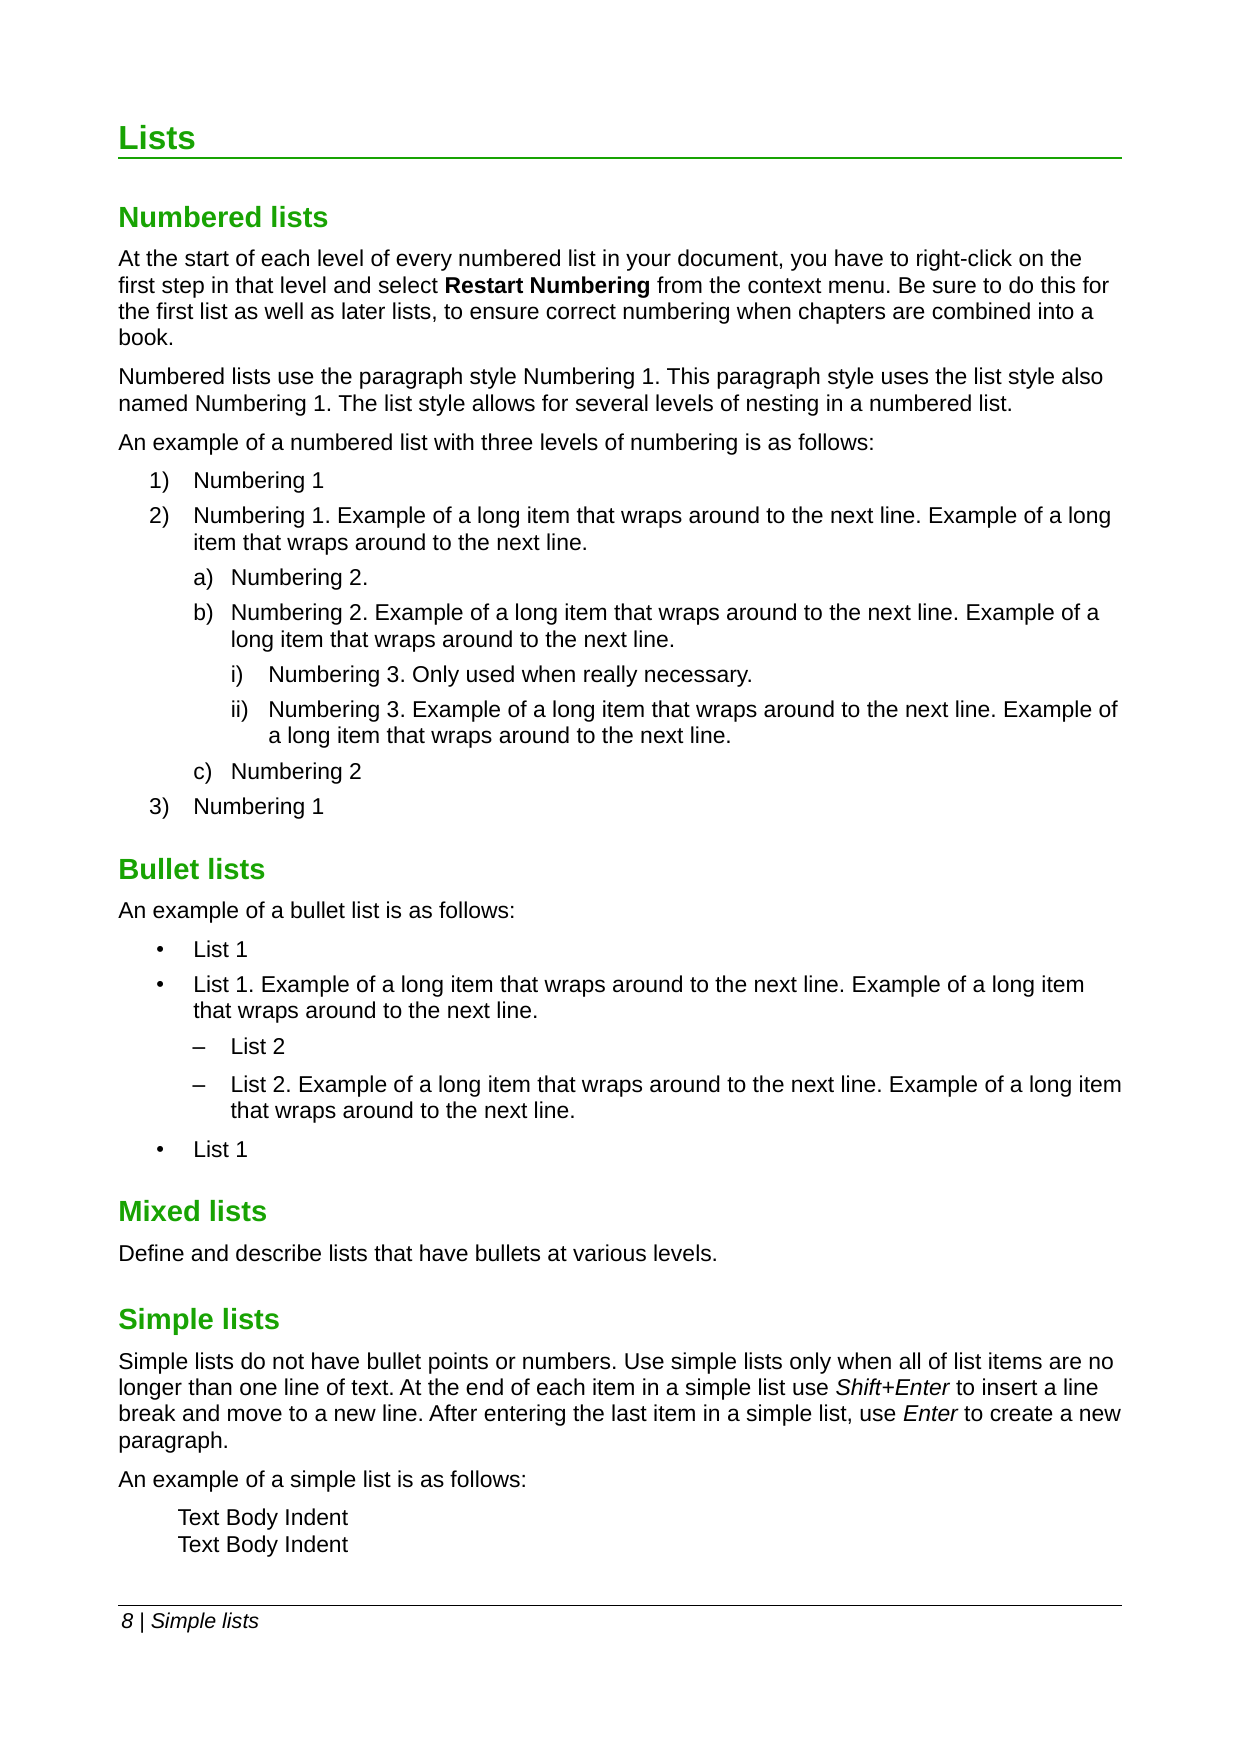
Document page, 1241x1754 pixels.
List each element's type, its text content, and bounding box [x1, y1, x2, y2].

text An example of a numbered list with three levels of numbering is as follows: [118, 428, 1122, 455]
text An example of a bullet list is as follows: [118, 897, 1122, 923]
subtitle Simple lists [118, 1302, 1122, 1336]
subtitle Numbered lists [118, 200, 1122, 233]
list List 1 [156, 1136, 1122, 1162]
text Simple lists do not have bullet points or numbers. Use simple lists only when all of list items are no longer than one line of text. At the end of each item in a simple list use Shift+Enter to insert a line break and move to a new line. After entering the last item in a simple list, use Enter to create a new paragraph. [118, 1348, 1122, 1453]
list Numbering 1 [169, 793, 1122, 819]
text At the start of each level of every numbered list in your document, you have to right-click on the first step in that level and select Restart Numbering from the context menu. Be sure to do this for the first list as well as later lists, to ensure correct numbering when chapters are combined into a book. [118, 245, 1122, 351]
text Define and describe lists that have bullets at various levels. [118, 1240, 1122, 1266]
list List 1 [156, 936, 1122, 962]
list Numbering 1 [169, 467, 1122, 494]
list Numbering 1. Example of a long item that wraps around to the next line. Example of a long item that wraps around to the next line. [169, 502, 1122, 555]
list Numbering 2 [193, 758, 1122, 784]
text Text Body Indent Text Body Indent [177, 1504, 1122, 1557]
text An example of a simple list is as follows: [118, 1466, 1122, 1492]
text Numbered lists use the paragraph style Numbering 1. This paragraph style uses the list style also named Numbering 1. The list style allows for several levels of nesting in a numbered list. [118, 363, 1122, 416]
subtitle Mixed lists [118, 1194, 1122, 1228]
list Numbering 2. [193, 564, 1122, 590]
subtitle Lists [118, 118, 1122, 157]
list Numbering 3. Example of a long item that wraps around to the next line. Example of a long item that wraps around to the next line. [231, 696, 1122, 749]
list List 1. Example of a long item that wraps around to the next line. Example of a long item that wraps around to the next line. [156, 971, 1122, 1024]
list List 2. Example of a long item that wraps around to the next line. Example of a long item that wraps around to the next line. [192, 1071, 1122, 1124]
subtitle Bullet lists [118, 852, 1122, 885]
list List 2 [192, 1033, 1122, 1059]
list Numbering 3. Only used when really necessary. [231, 661, 1122, 687]
list Numbering 2. Example of a long item that wraps around to the next line. Example of a long item that wraps around to the next line. [193, 599, 1122, 652]
